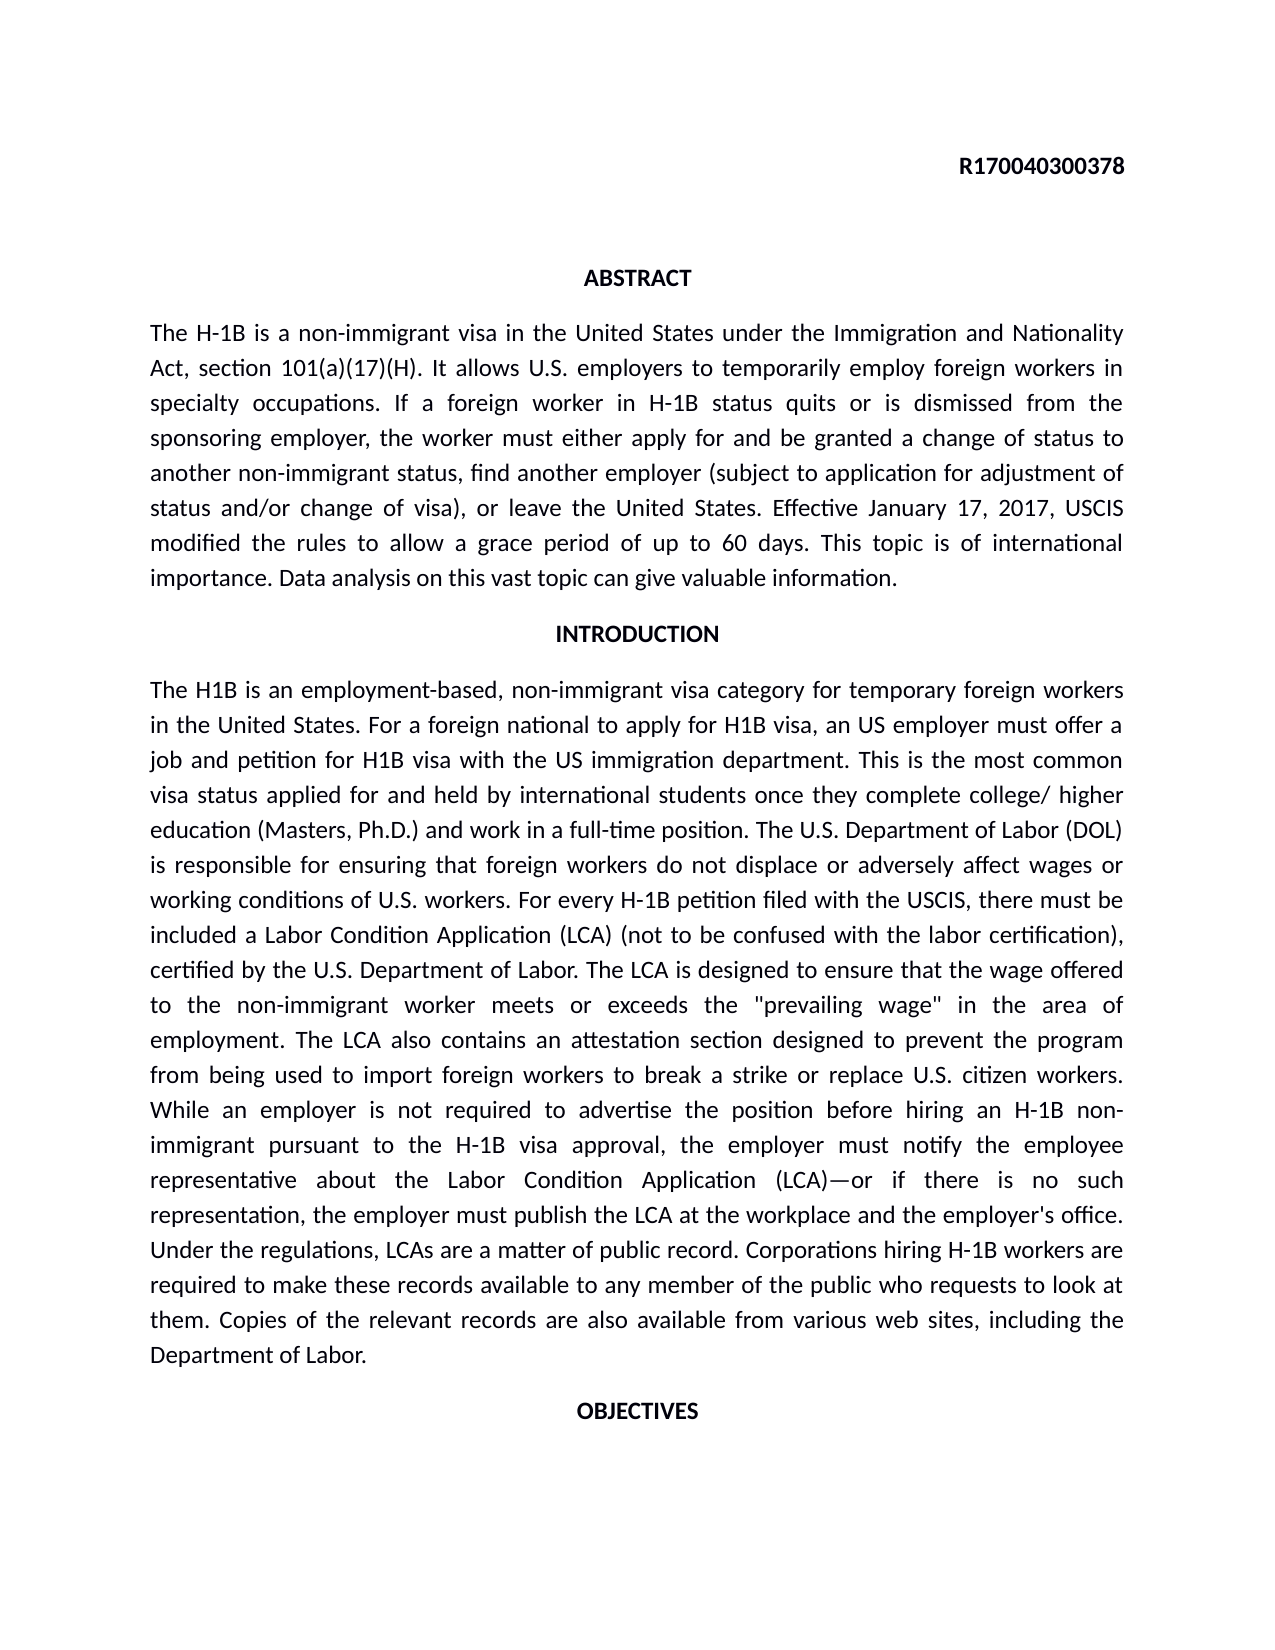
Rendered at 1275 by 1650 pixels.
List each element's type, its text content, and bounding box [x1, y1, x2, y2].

text The H1B is an employment-based, non-immigrant visa category for temporary foreign workers in the United States. For a foreign national to apply for H1B visa, an US employer must offer a job and petition for H1B visa with the US immigration department. This is the most common visa status applied for and held by international students once they complete college/ higher education (Masters, Ph.D.) and work in a full-time position. The U.S. Department of Labor (DOL) is responsible for ensuring that foreign workers do not displace or adversely affect wages or working conditions of U.S. workers. For every H-1B petition filed with the USCIS, there must be included a Labor Condition Application (LCA) (not to be confused with the labor certification), certified by the U.S. Department of Labor. The LCA is designed to ensure that the wage offered to the non-immigrant worker meets or exceeds the "prevailing wage" in the area of employment. The LCA also contains an attestation section designed to prevent the program from being used to import foreign workers to break a strike or replace U.S. citizen workers. While an employer is not required to advertise the position before hiring an H-1B non-immigrant pursuant to the H-1B visa approval, the employer must notify the employee representative about the Labor Condition Application (LCA)—or if there is no such representation, the employer must publish the LCA at the workplace and the employer's office. Under the regulations, LCAs are a matter of public record. Corporations hiring H-1B workers are required to make these records available to any member of the public who requests to look at them. Copies of the relevant records are also available from various web sites, including the Department of Labor. [150, 674, 1125, 1370]
text ABSTRACT [150, 262, 1125, 292]
text The H-1B is a non-immigrant visa in the United States under the Immigration and Nationality Act, section 101(a)(17)(H). It allows U.S. employers to temporarily employ foreign workers in specialty occupations. If a foreign worker in H-1B status quits or is dismissed from the sponsoring employer, the worker must either apply for and be granted a change of status to another non-immigrant status, find another employer (subject to application for adjustment of status and/or change of visa), or leave the United States. Effective January 17, 2017, USCIS modified the rules to allow a grace period of up to 60 days. This topic is of international importance. Data analysis on this vast topic can give valuable information. [150, 317, 1125, 593]
text OBJECTIVES [150, 1395, 1125, 1426]
text R170040300378 [150, 150, 1125, 181]
text INTRODUCTION [150, 618, 1125, 649]
